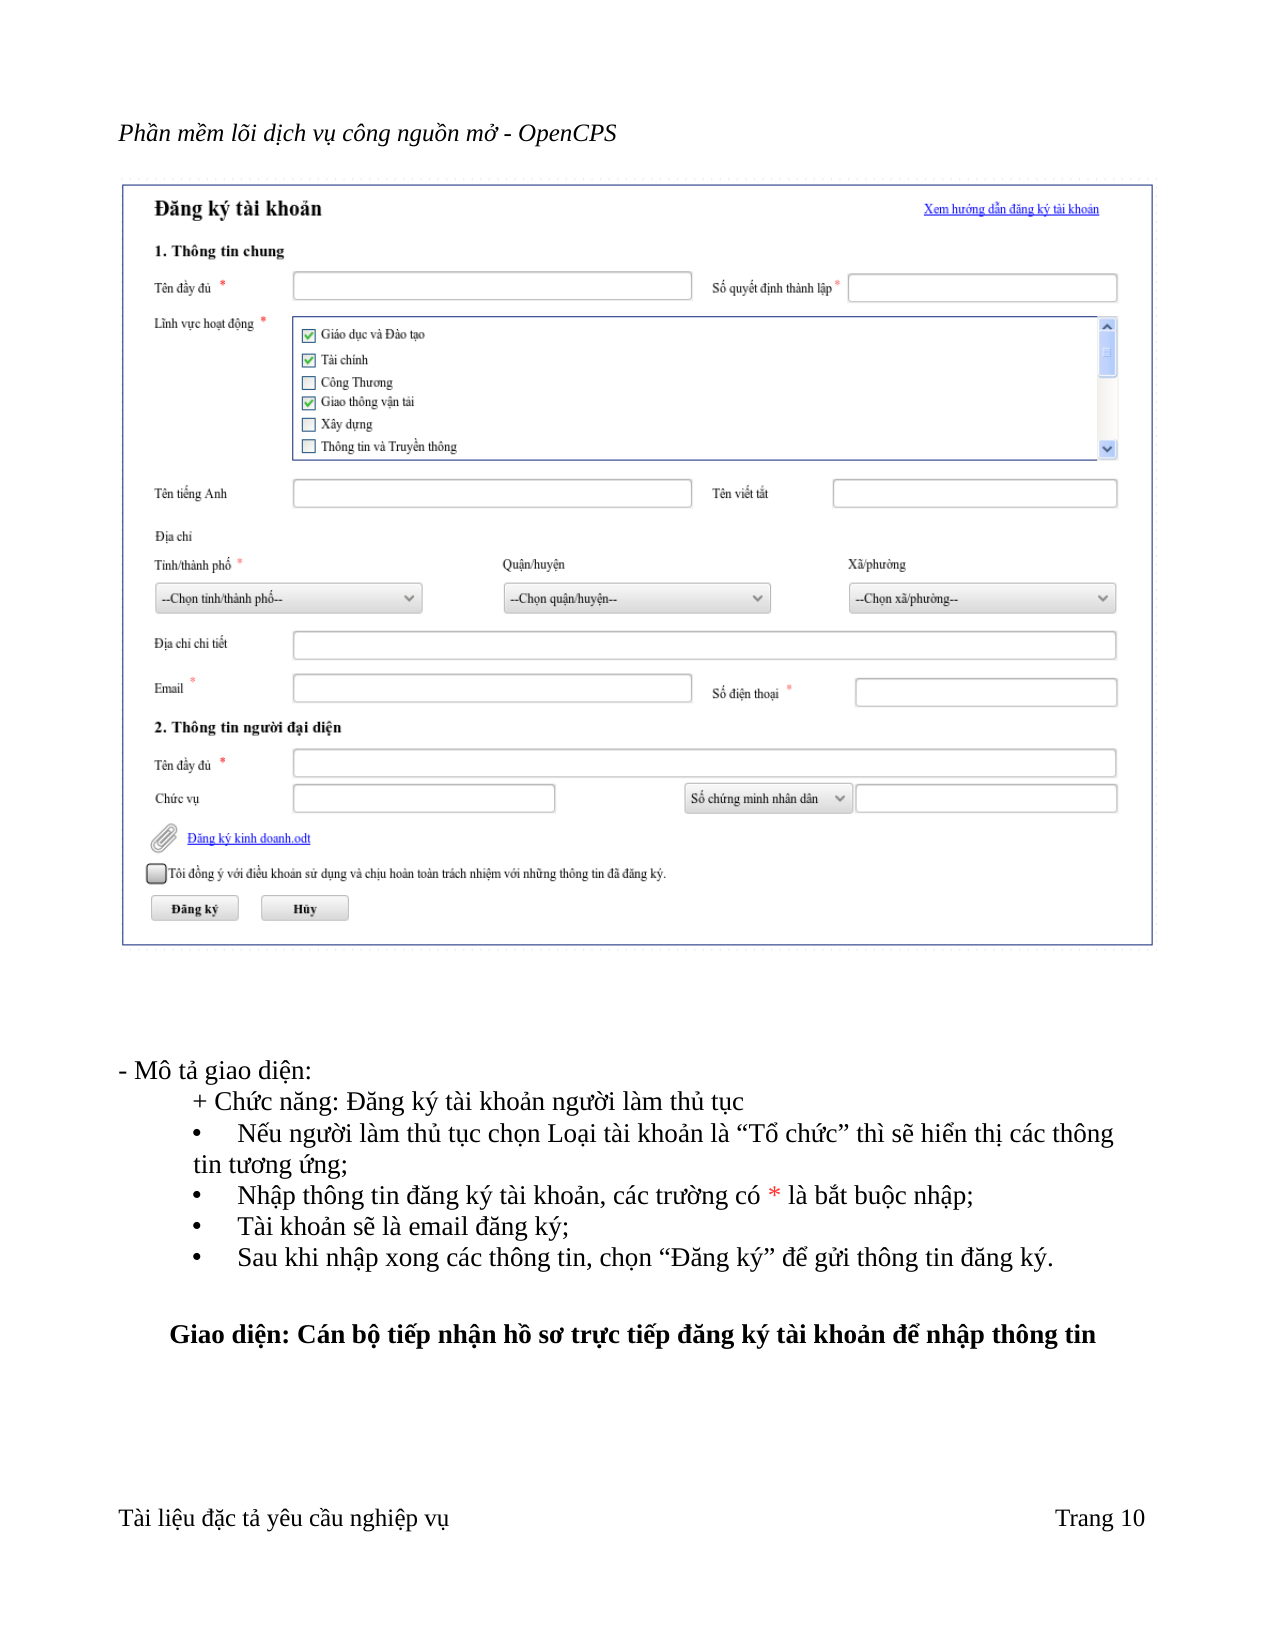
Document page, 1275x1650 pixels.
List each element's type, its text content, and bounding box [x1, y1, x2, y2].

list Tài khoản sẽ là email đăng ký; [192, 1210, 1157, 1242]
text - Mô tả giao diện: [118, 1054, 1157, 1086]
picture [118, 176, 1157, 954]
subtitle Giao diện: Cán bộ tiếp nhận hồ sơ trực tiếp đăng ký tài khoản để nhập thông tin [169, 1318, 1157, 1350]
list Nhập thông tin đăng ký tài khoản, các trường có * là bắt buộc nhập; [192, 1179, 1157, 1210]
list Sau khi nhập xong các thông tin, chọn “Đăng ký” để gửi thông tin đăng ký. [192, 1242, 1157, 1273]
text + Chức năng: Đăng ký tài khoản người làm thủ tục [192, 1086, 1157, 1117]
list Nếu người làm thủ tục chọn Loại tài khoản là “Tổ chức” thì sẽ hiển thị các thông tin tương ứng; [192, 1117, 1157, 1179]
